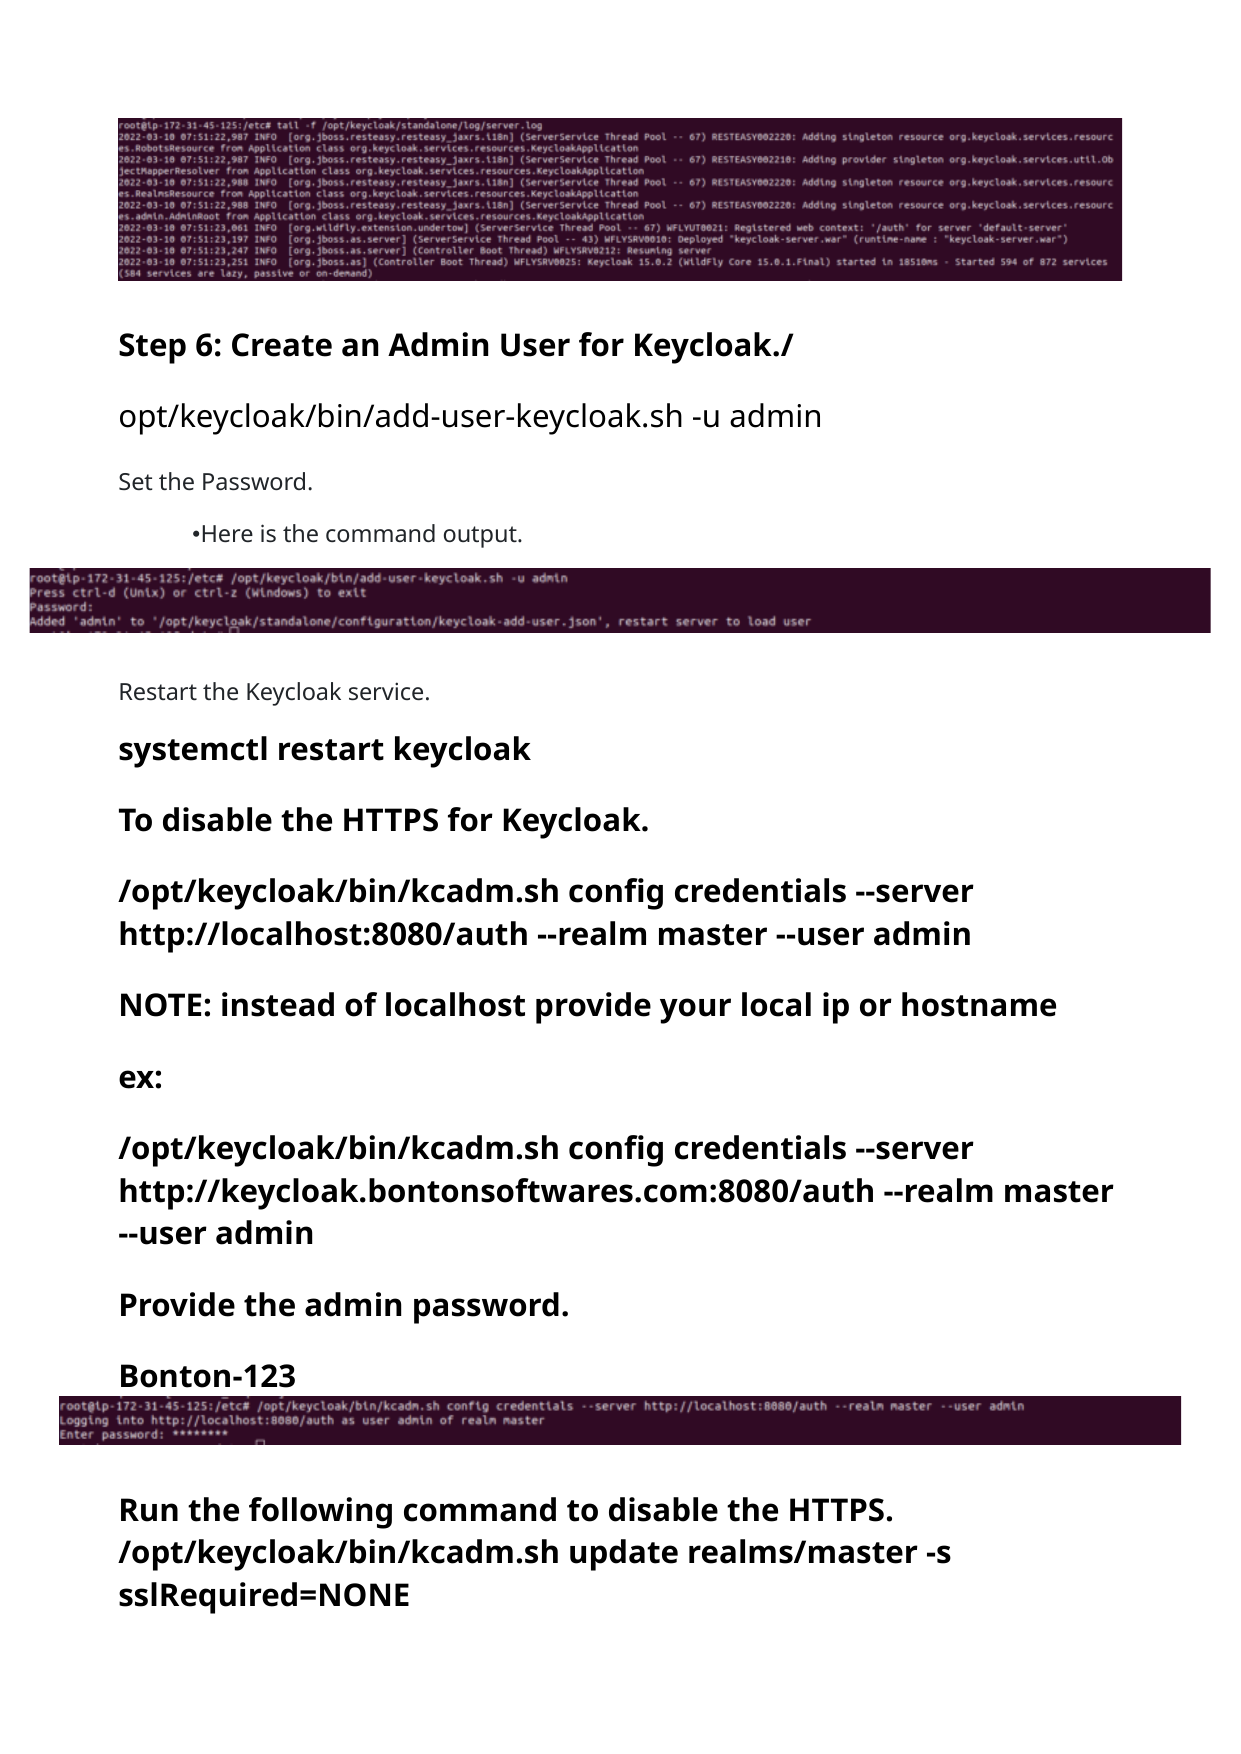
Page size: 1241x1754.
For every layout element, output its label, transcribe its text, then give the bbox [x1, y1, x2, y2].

text NOTE: instead of localhost provide your local ip or hostname [118, 983, 1122, 1026]
text Run the following command to disable the HTTPS. [118, 1487, 1122, 1530]
text To disable the HTTPS for Keycloak. [118, 798, 1122, 841]
picture [29, 568, 1211, 633]
text Set the Password. [118, 466, 1122, 497]
text Step 6: Create an Admin User for Keycloak./ [118, 323, 1122, 365]
list Here is the command output. [118, 517, 1122, 549]
text opt/keycloak/bin/add-user-keycloak.sh -u admin [118, 394, 1122, 437]
text /opt/keycloak/bin/kcadm.sh config credentials --server http://keycloak.bontonsoftwares.com:8080/auth --realm master --user admin [118, 1126, 1122, 1254]
text ex: [118, 1055, 1122, 1097]
text Provide the admin password. [118, 1283, 1122, 1325]
picture [118, 118, 1123, 281]
text Bonton-123 [118, 1354, 1122, 1396]
text systemctl restart keycloak [118, 727, 1122, 769]
text Restart the Keycloak service. [118, 675, 1122, 707]
text /opt/keycloak/bin/kcadm.sh update realms/master -s sslRequired=NONE [118, 1530, 1122, 1615]
picture [59, 1396, 1182, 1445]
text /opt/keycloak/bin/kcadm.sh config credentials --server http://localhost:8080/auth --realm master --user admin [118, 869, 1122, 955]
